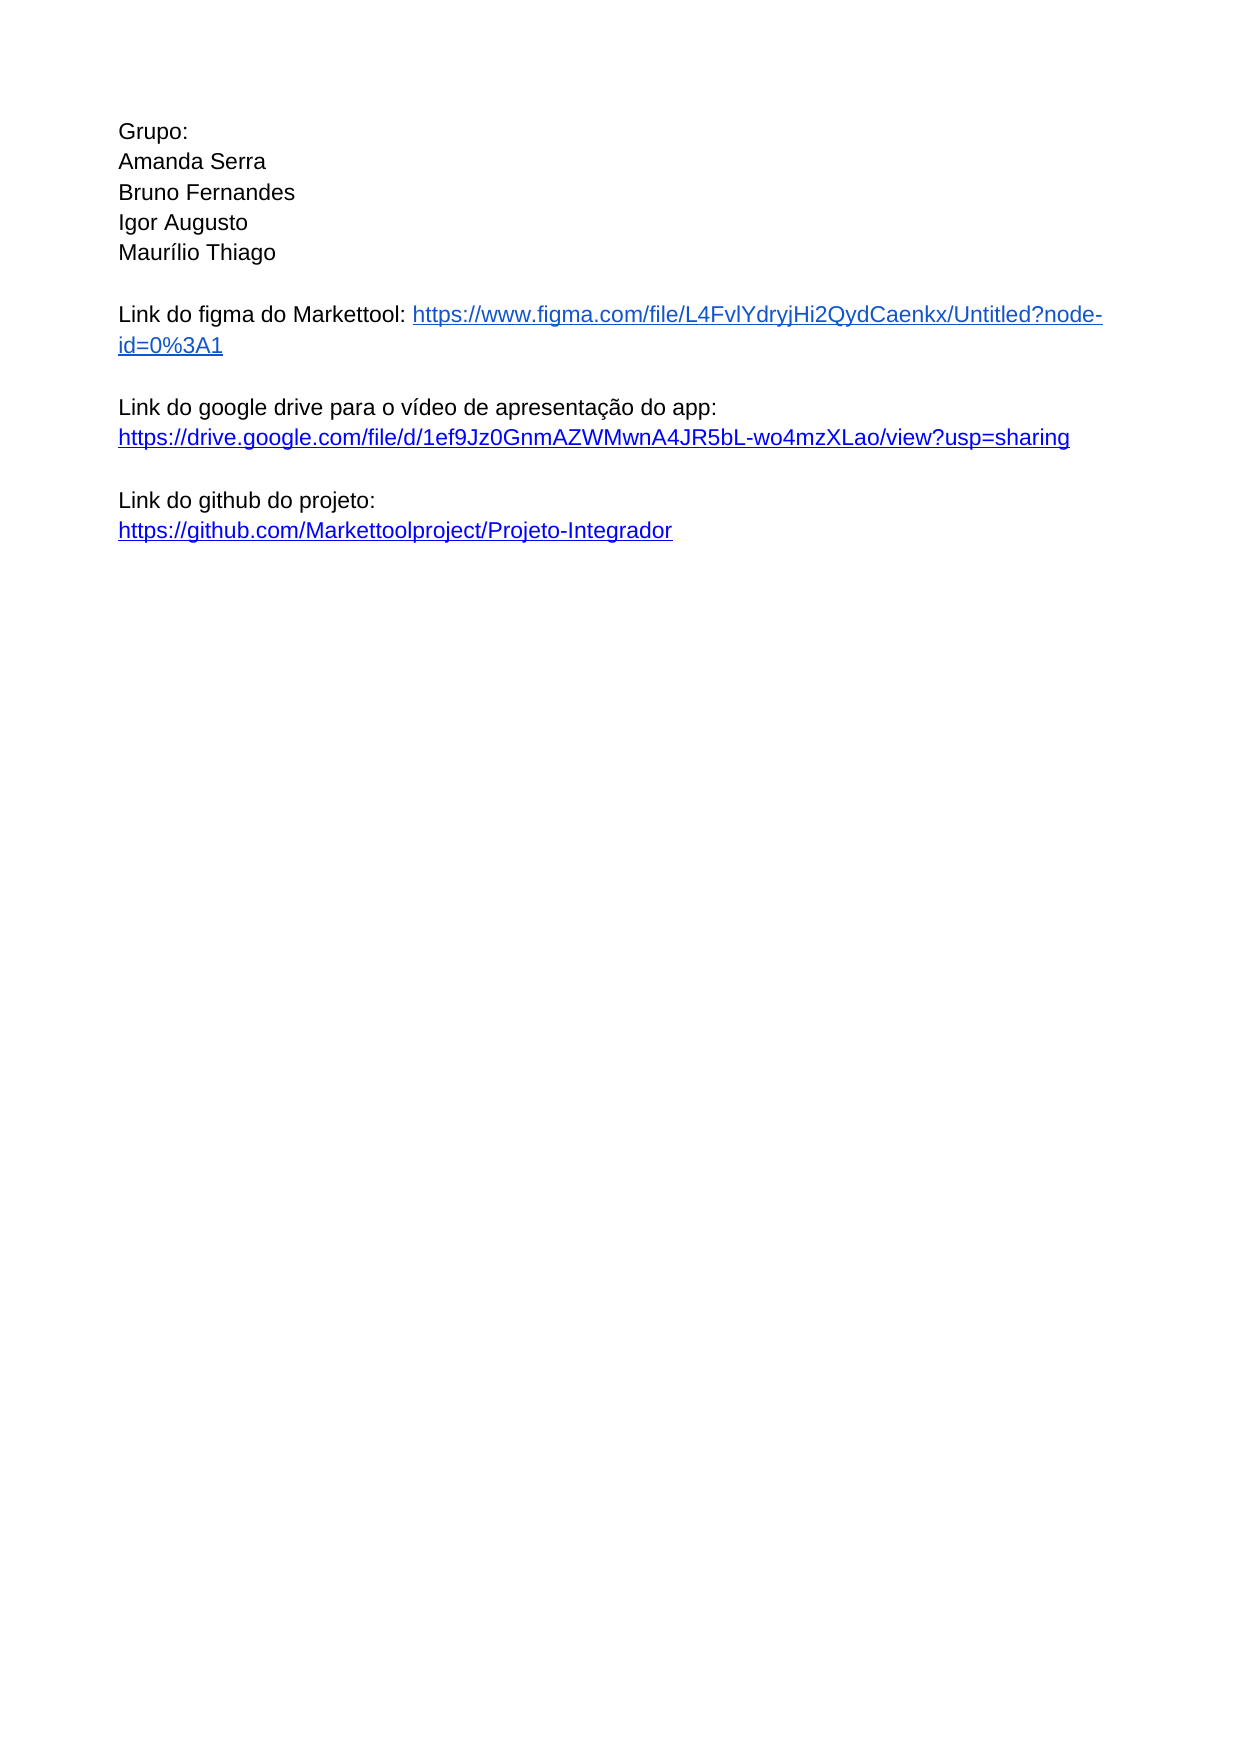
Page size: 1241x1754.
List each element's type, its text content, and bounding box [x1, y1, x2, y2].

text https://drive.google.com/file/d/1ef9Jz0GnmAZWMwnA4JR5bL-wo4mzXLao/view?usp=sharing [118, 424, 1122, 451]
text Maurílio Thiago [118, 239, 1122, 265]
text Grupo: [118, 118, 1122, 144]
text Bruno Fernandes [118, 178, 1122, 205]
text Link do github do projeto: [118, 487, 1122, 513]
text Amanda Serra [118, 148, 1122, 175]
text Igor Augusto [118, 209, 1122, 235]
text Link do google drive para o vídeo de apresentação do app: [118, 394, 1122, 420]
text Link do figma do Markettool: https://www.figma.com/file/L4FvlYdryjHi2QydCaenkx/Untitled?node-id=0%3A1 [118, 301, 1122, 358]
text https://github.com/Markettoolproject/Projeto-Integrador [118, 517, 1122, 543]
